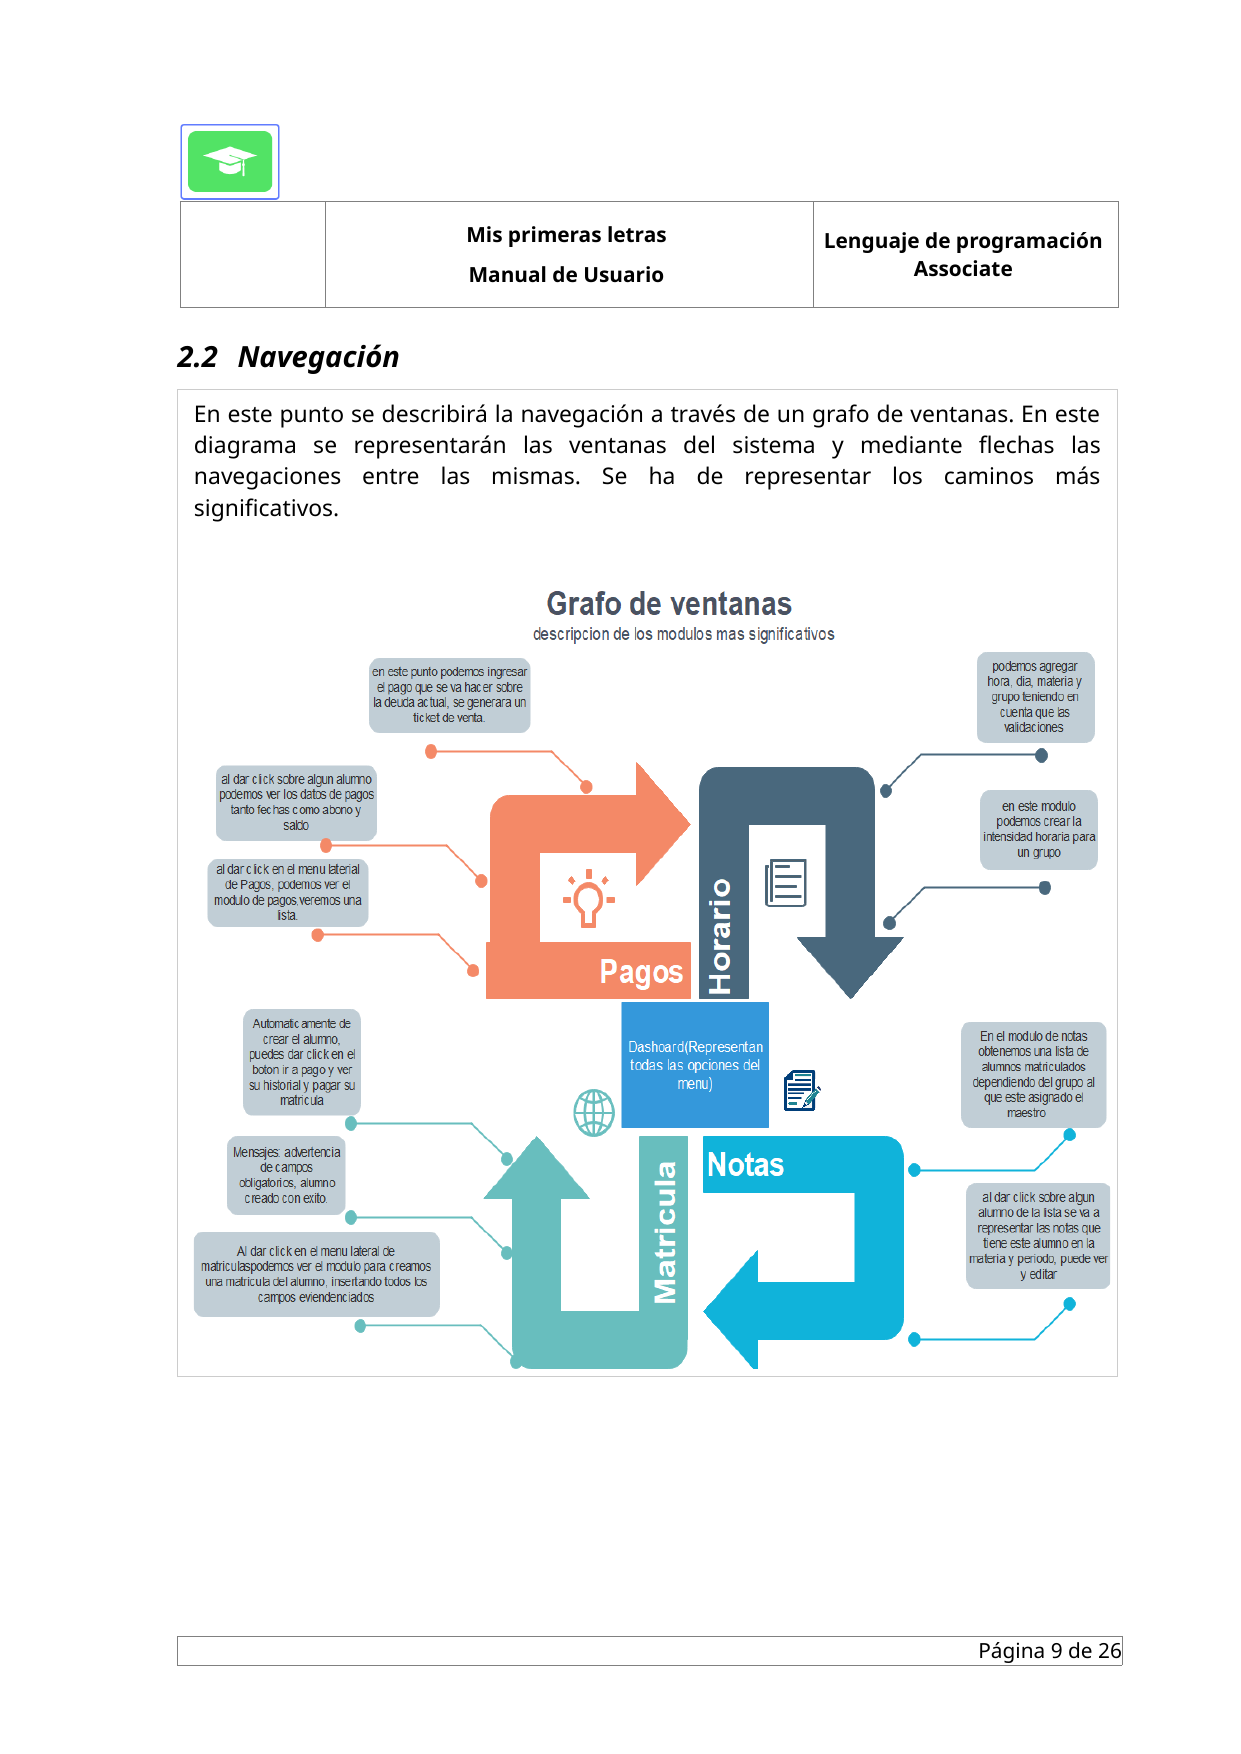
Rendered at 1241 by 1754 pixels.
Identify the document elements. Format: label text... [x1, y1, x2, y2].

text En este punto se describirá la navegación a través de un grafo de ventanas. En este diagrama se representarán las ventanas del sistema y mediante flechas las navegaciones entre las mismas. Se ha de representar los caminos más significativos. [194, 398, 1101, 523]
subtitle Navegación [177, 337, 1122, 376]
